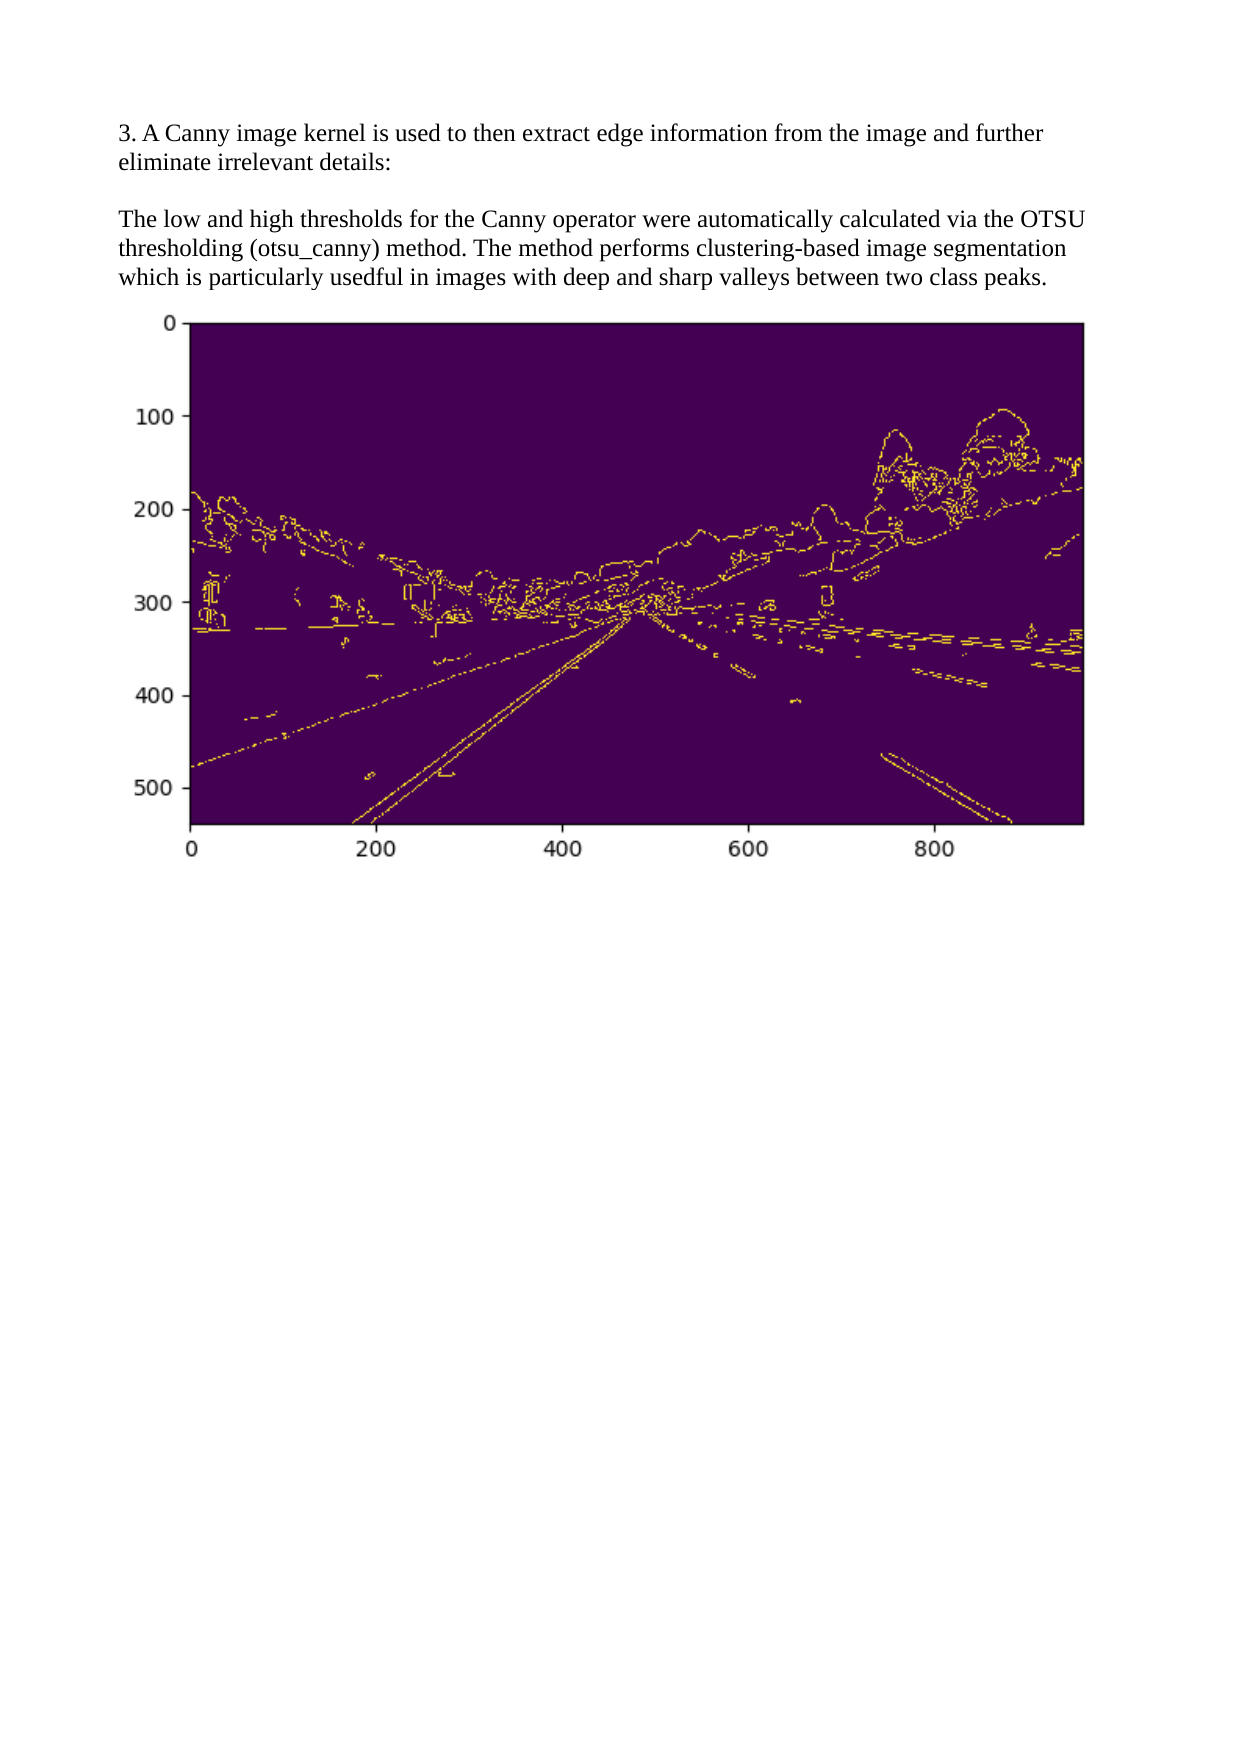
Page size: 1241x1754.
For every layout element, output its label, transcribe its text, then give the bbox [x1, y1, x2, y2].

text 3. A Canny image kernel is used to then extract edge information from the image and further eliminate irrelevant details: [118, 118, 1122, 176]
text The low and high thresholds for the Canny operator were automatically calculated via the OTSU thresholding (otsu_canny) method. The method performs clustering-based image segmentation which is particularly usedful in images with deep and sharp valleys between two class peaks. [118, 204, 1122, 291]
picture [129, 290, 1111, 881]
